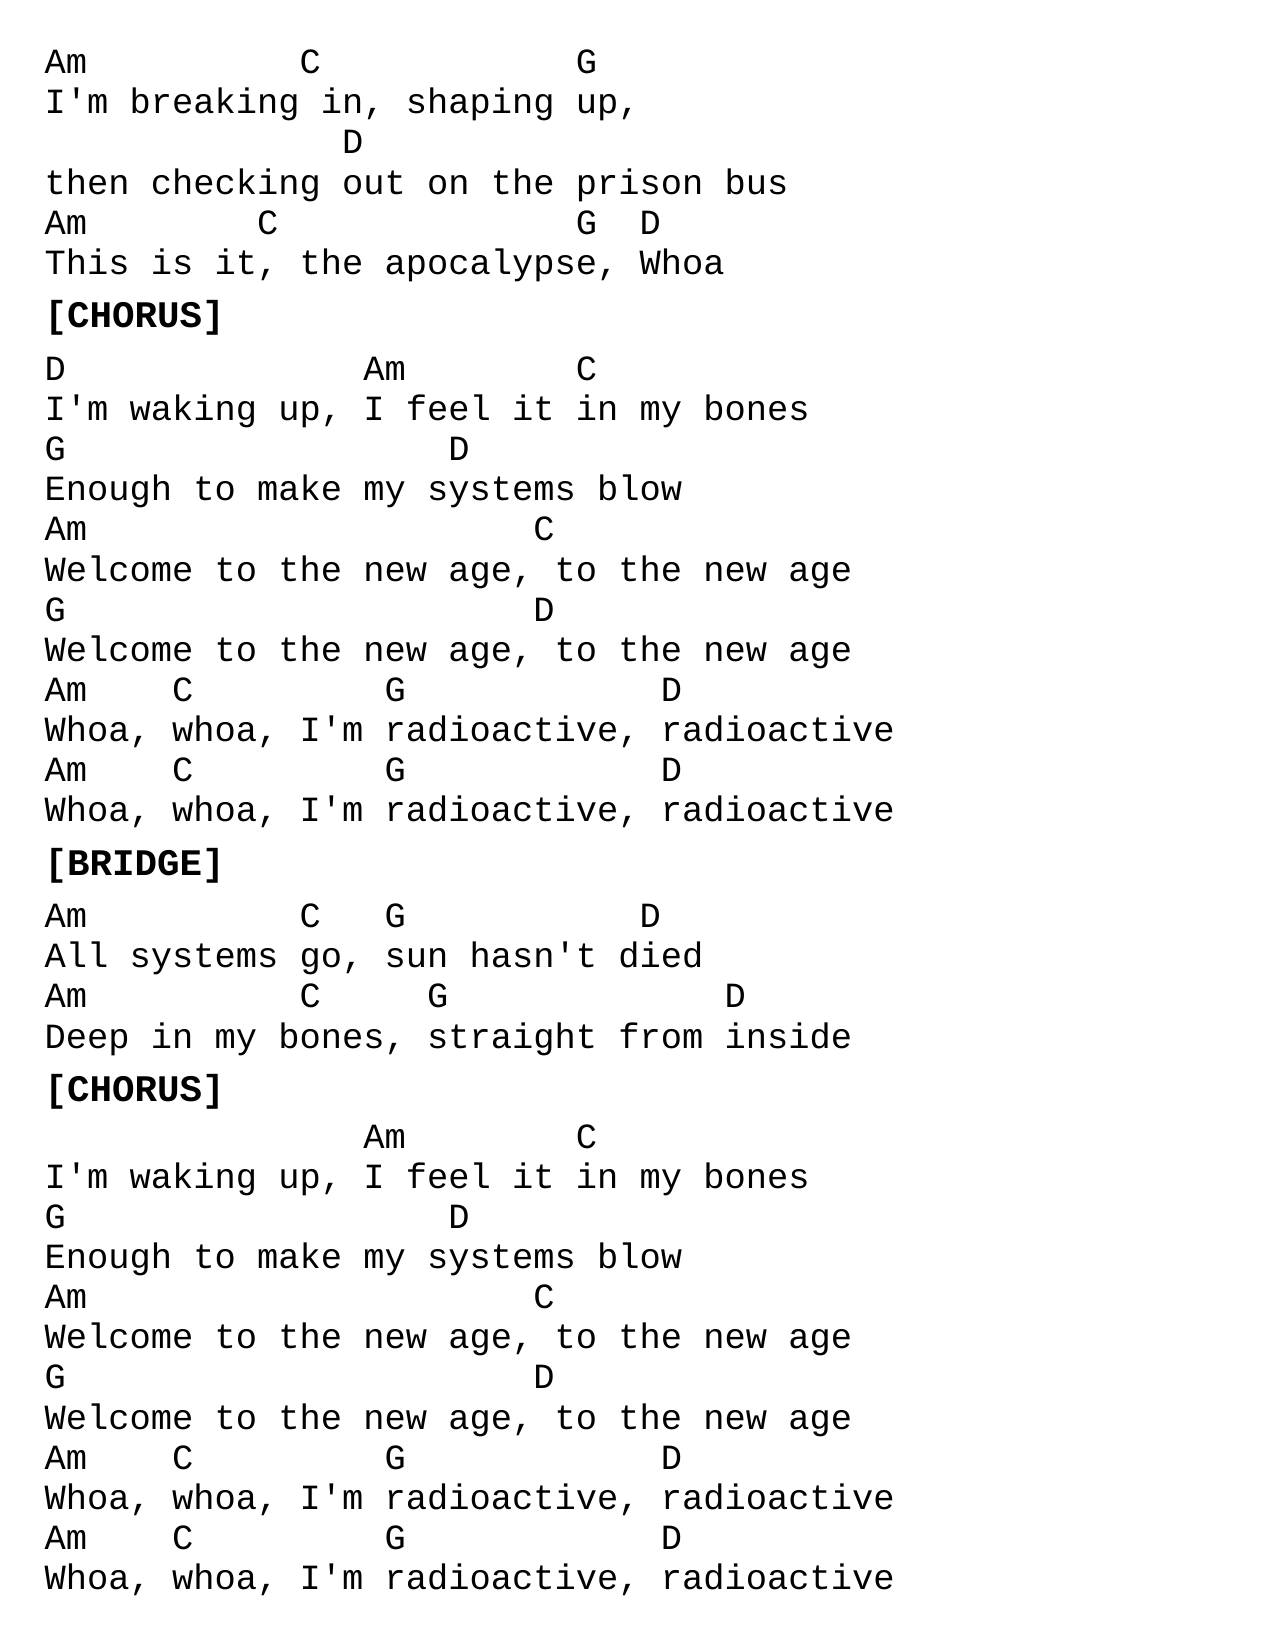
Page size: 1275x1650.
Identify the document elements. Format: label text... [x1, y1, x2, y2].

text Enough to make my systems blow [44, 1239, 1231, 1279]
text I'm breaking in, shaping up, [44, 84, 1231, 124]
text then checking out on the prison bus [44, 164, 1231, 205]
text Am C G D [44, 205, 1231, 245]
text Welcome to the new age, to the new age [44, 632, 1231, 672]
text Whoa, whoa, I'm radioactive, radioactive [44, 1480, 1231, 1520]
text This is it, the apocalypse, Whoa [44, 245, 1231, 285]
text Am C [44, 1119, 1231, 1159]
text I'm waking up, I feel it in my bones [44, 1159, 1231, 1199]
text G D [44, 431, 1231, 471]
text Am C G D [44, 1440, 1231, 1480]
text Whoa, whoa, I'm radioactive, radioactive [44, 712, 1231, 752]
subtitle [BRIDGE] [44, 844, 1231, 886]
text Enough to make my systems blow [44, 471, 1231, 511]
text G D [44, 1359, 1231, 1399]
text Am C [44, 511, 1231, 551]
text Am C G D [44, 752, 1231, 792]
text Welcome to the new age, to the new age [44, 551, 1231, 592]
text Am C G D [44, 898, 1231, 938]
text Am C G [44, 44, 1231, 84]
text Whoa, whoa, I'm radioactive, radioactive [44, 1560, 1231, 1600]
text Welcome to the new age, to the new age [44, 1319, 1231, 1359]
text D Am C [44, 351, 1231, 391]
text D [44, 124, 1231, 164]
text Welcome to the new age, to the new age [44, 1399, 1231, 1440]
text G D [44, 1199, 1231, 1239]
text Am C G D [44, 978, 1231, 1018]
subtitle [CHORUS] [44, 297, 1231, 339]
text Am C [44, 1279, 1231, 1319]
text I'm waking up, I feel it in my bones [44, 391, 1231, 431]
text Deep in my bones, straight from inside [44, 1018, 1231, 1059]
text All systems go, sun hasn't died [44, 938, 1231, 978]
subtitle [CHORUS] [44, 1070, 1231, 1113]
text Am C G D [44, 1520, 1231, 1560]
text Am C G D [44, 672, 1231, 712]
text G D [44, 592, 1231, 632]
text Whoa, whoa, I'm radioactive, radioactive [44, 792, 1231, 832]
